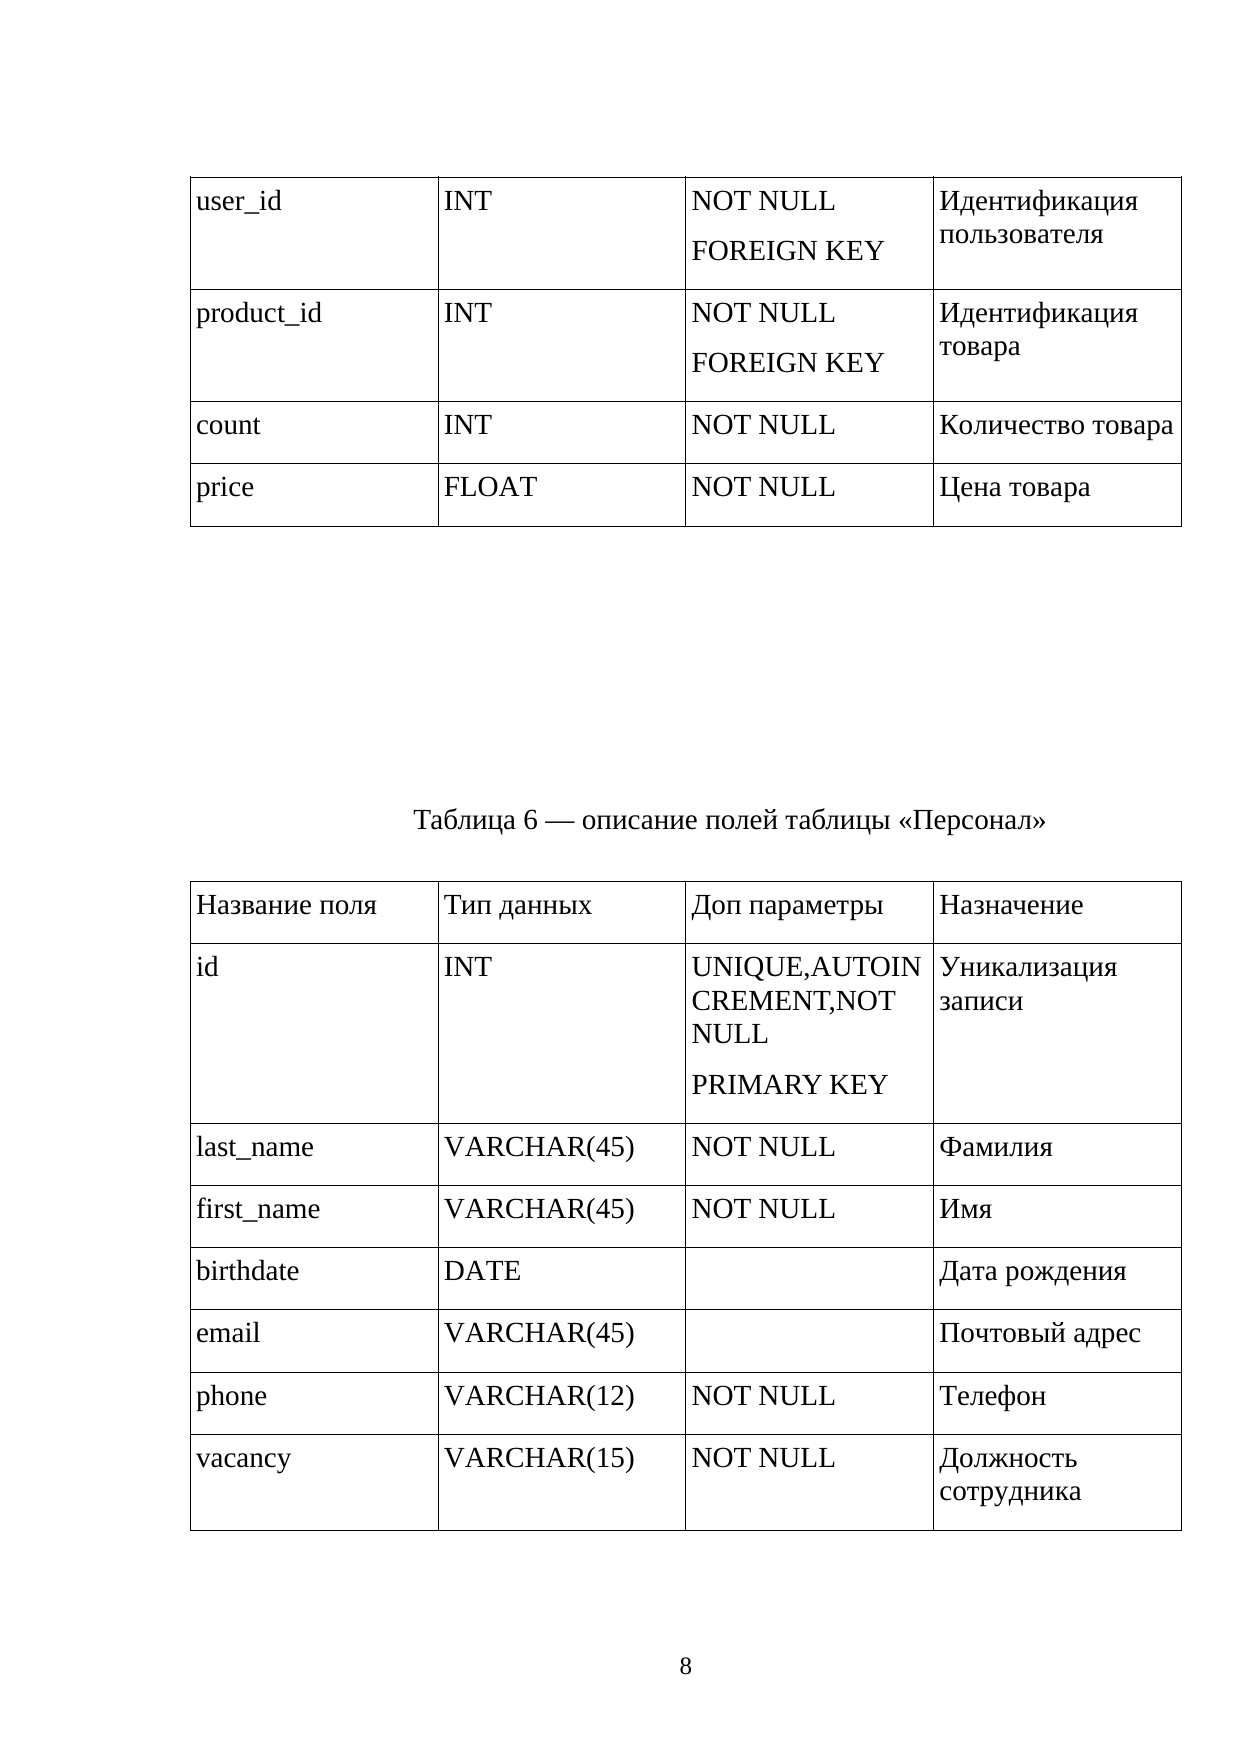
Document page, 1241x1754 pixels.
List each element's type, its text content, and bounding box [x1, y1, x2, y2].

table_cell UNIQUE,AUTOINCREMENT,NOT NULL PRIMARY KEY [686, 944, 933, 1123]
table_cell NOT NULL [686, 464, 933, 526]
table_cell VARCHAR(45) [439, 1186, 685, 1247]
table_cell count [191, 402, 438, 463]
table_cell Количество товара [934, 402, 1181, 463]
table_cell VARCHAR(15) [439, 1435, 685, 1529]
table_cell INT [439, 402, 685, 463]
table_cell Уникализация записи [934, 944, 1181, 1123]
table_cell product_id [191, 290, 438, 401]
table_cell Почтовый адрес [934, 1310, 1181, 1372]
table_cell first_name [191, 1186, 438, 1247]
table_cell NOT NULL FOREIGN KEY [686, 290, 933, 401]
table_cell price [191, 464, 438, 526]
table_cell NOT NULL [686, 1435, 933, 1529]
table_header Назначение [934, 882, 1181, 943]
table_cell email [191, 1310, 438, 1372]
table_cell Идентификация пользователя [934, 178, 1181, 289]
table_cell birthdate [191, 1248, 438, 1309]
table_cell phone [191, 1373, 438, 1434]
table_header Название поля [191, 882, 438, 943]
table_cell [686, 1310, 933, 1372]
table_cell id [191, 944, 438, 1123]
table_cell VARCHAR(45) [439, 1124, 685, 1185]
table_cell DATE [439, 1248, 685, 1309]
table_header Доп параметры [686, 882, 933, 943]
table_cell NOT NULL [686, 1124, 933, 1185]
table_cell INT [439, 290, 685, 401]
table_cell VARCHAR(45) [439, 1310, 685, 1372]
table_cell FLOAT [439, 464, 685, 526]
table_cell vacancy [191, 1435, 438, 1529]
table_cell Телефон [934, 1373, 1181, 1434]
table_cell Фамилия [934, 1124, 1181, 1185]
table_cell NOT NULL [686, 1186, 933, 1247]
table_cell NOT NULL FOREIGN KEY [686, 178, 933, 289]
table_cell [686, 1248, 933, 1309]
table_cell INT [439, 178, 685, 289]
table_cell INT [439, 944, 685, 1123]
table_cell VARCHAR(12) [439, 1373, 685, 1434]
table_cell NOT NULL [686, 402, 933, 463]
table_cell Цена товара [934, 464, 1181, 526]
table_cell user_id [191, 178, 438, 289]
table_cell last_name [191, 1124, 438, 1185]
table_header Тип данных [439, 882, 685, 943]
table_cell Должность сотрудника [934, 1435, 1181, 1529]
table_cell Имя [934, 1186, 1181, 1247]
table_cell NOT NULL [686, 1373, 933, 1434]
table_cell Дата рождения [934, 1248, 1181, 1309]
table_cell Идентификация товара [934, 290, 1181, 401]
text Таблица 6 — описание полей таблицы «Персонал» [190, 802, 1181, 836]
